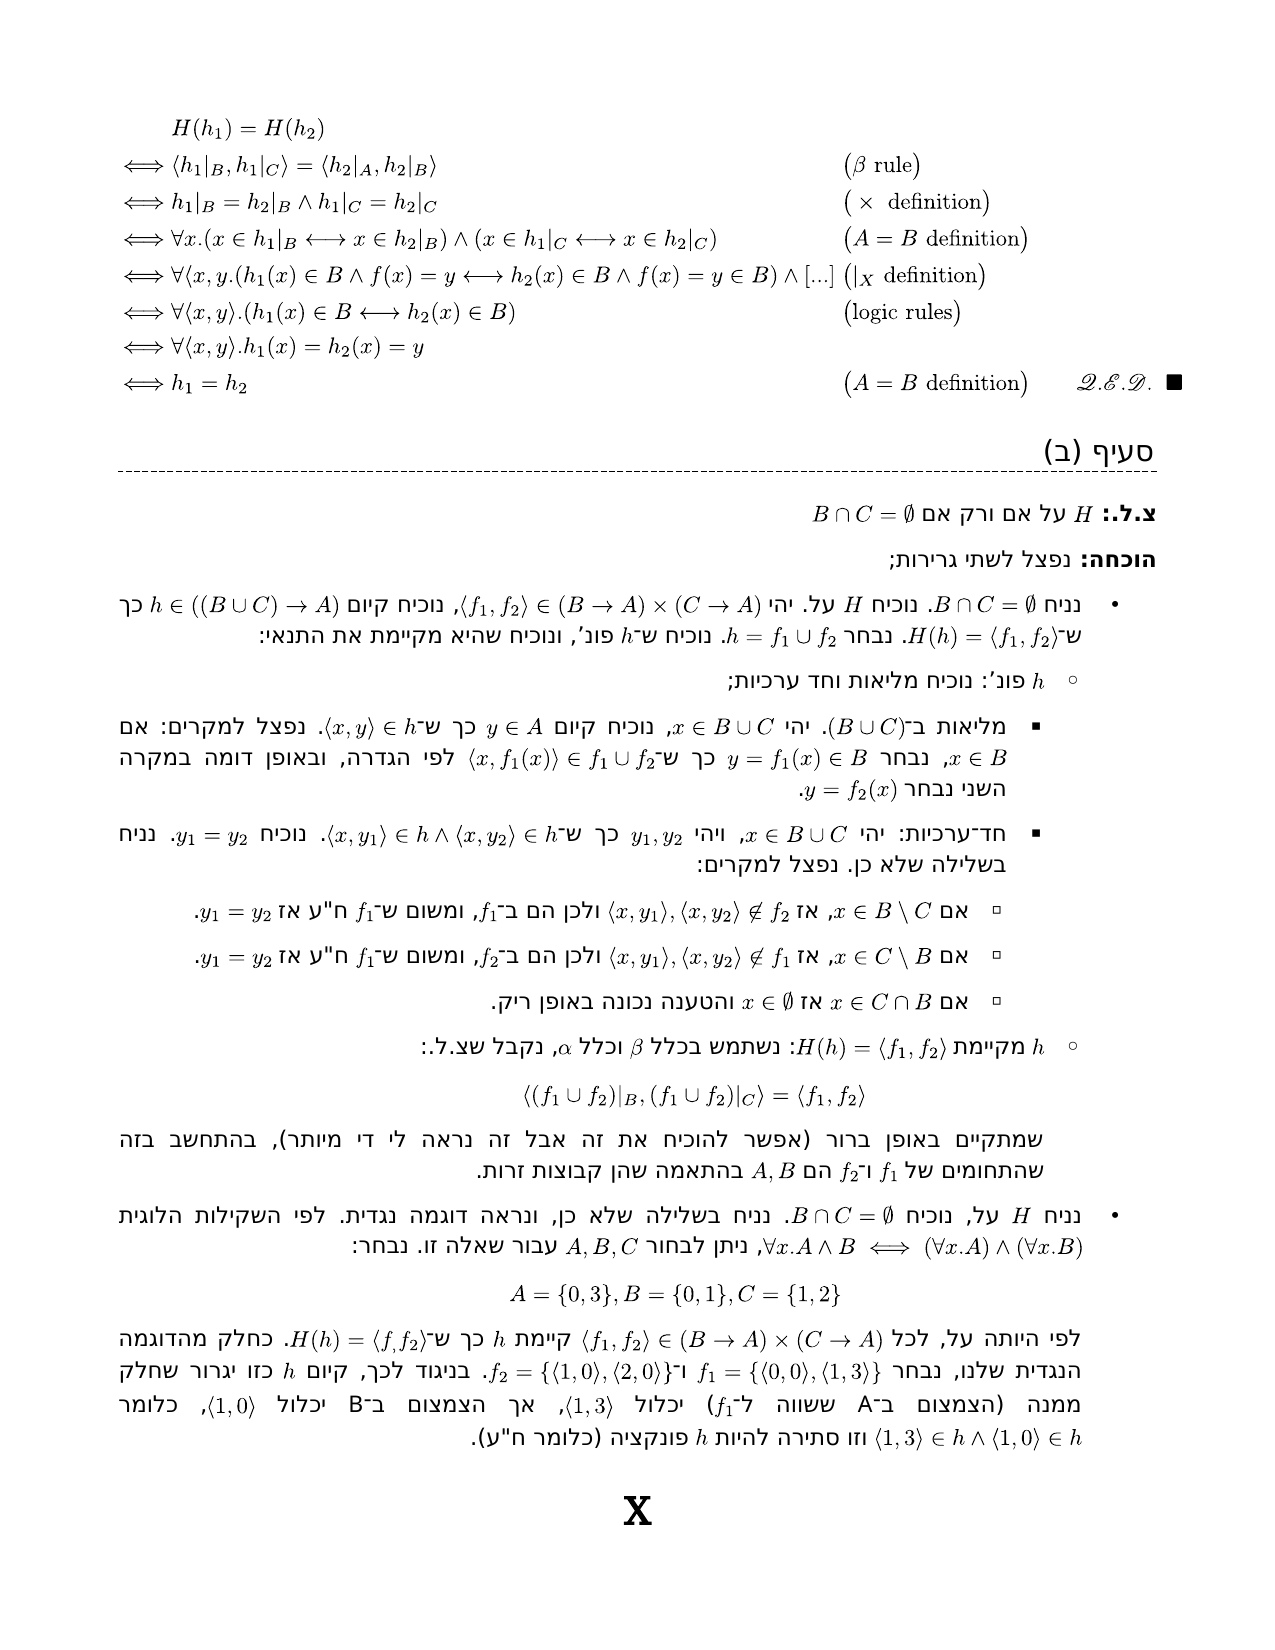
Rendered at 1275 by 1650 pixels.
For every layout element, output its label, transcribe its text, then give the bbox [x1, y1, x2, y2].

list מקיימת : נשתמש בכלל וכלל , נקבל שצ.ל.: [118, 1033, 1082, 1060]
list נניח על, נוכיח . נניח בשלילה שלא כן, ונראה דוגמה נגדית. לפי השקילות הלוגית , ניתן לבחור עבור שאלה זו. נבחר: [118, 1202, 1119, 1260]
list אם אז והטענה נכונה באופן ריק. [118, 988, 1007, 1015]
list מליאות ב־. יהי , נוכיח קיום כך ש־. נפצל למקרים: אם , נבחר כך ש־ לפי הגדרה, ובאופן דומה במקרה השני נבחר . [118, 713, 1044, 802]
list אם , אז ולכן הם ב־, ומשום ש־ ח"ע אז . [118, 897, 1007, 924]
list לפי היותה על, לכל קיימת כך ש־. כחלק מהדוגמה הנגדית שלנו, נבחר ו־. בניגוד לכך, קיום כזו יגרור שחלק ממנה (הצמצום ב־A ששווה ל־) יכלול , אך הצמצום ב־B יכלול , כלומר וזו סתירה להיות פונקציה (כלומר ח"ע). [118, 1326, 1119, 1451]
text צ.ל.: על אם ורק אם [118, 501, 1157, 527]
list חד־ערכיות: יהי , ויהי כך ש־. נוכיח . נניח בשלילה שלא כן. נפצל למקרים: [118, 821, 1044, 878]
list פונ’: נוכיח מליאות וחד ערכיות; [118, 668, 1082, 694]
subtitle סעיף (ב) [118, 431, 1157, 471]
list שמתקיים באופן ברור (אפשר להוכיח את זה אבל זה נראה לי די מיותר), בהתחשב בזה שהתחומים של ו־ הם בהתאמה שהן קבוצות זרות. [118, 1126, 1082, 1183]
list אם , אז ולכן הם ב־, ומשום ש־ ח"ע אז . [118, 942, 1007, 969]
text הוכחה: נפצל לשתי גרירות; [118, 546, 1157, 572]
list נניח . נוכיח על. יהי , נוכיח קיום כך ש־. נבחר . נוכיח ש־ פונ’, ונוכיח שהיא מקיימת את התנאי: [118, 591, 1119, 649]
